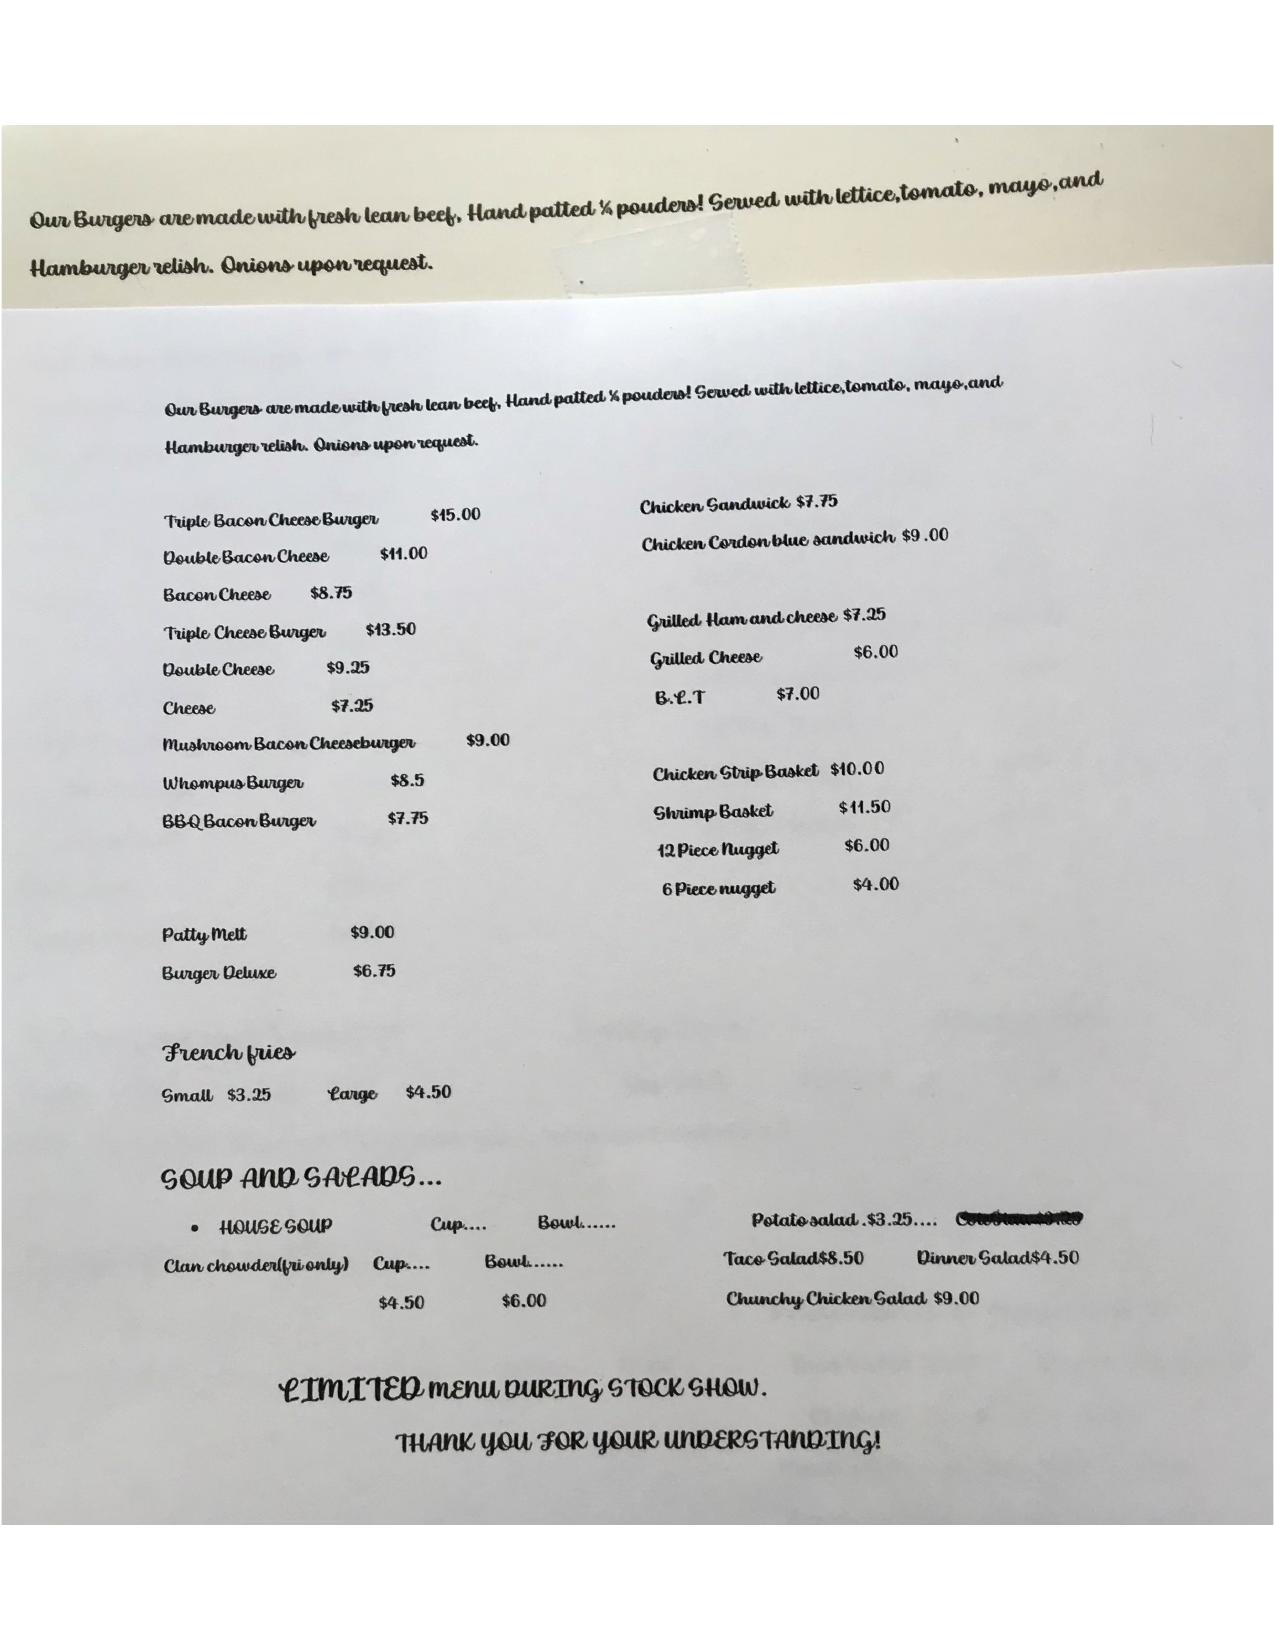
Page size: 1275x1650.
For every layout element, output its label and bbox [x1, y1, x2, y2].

picture [1, 125, 1274, 1525]
